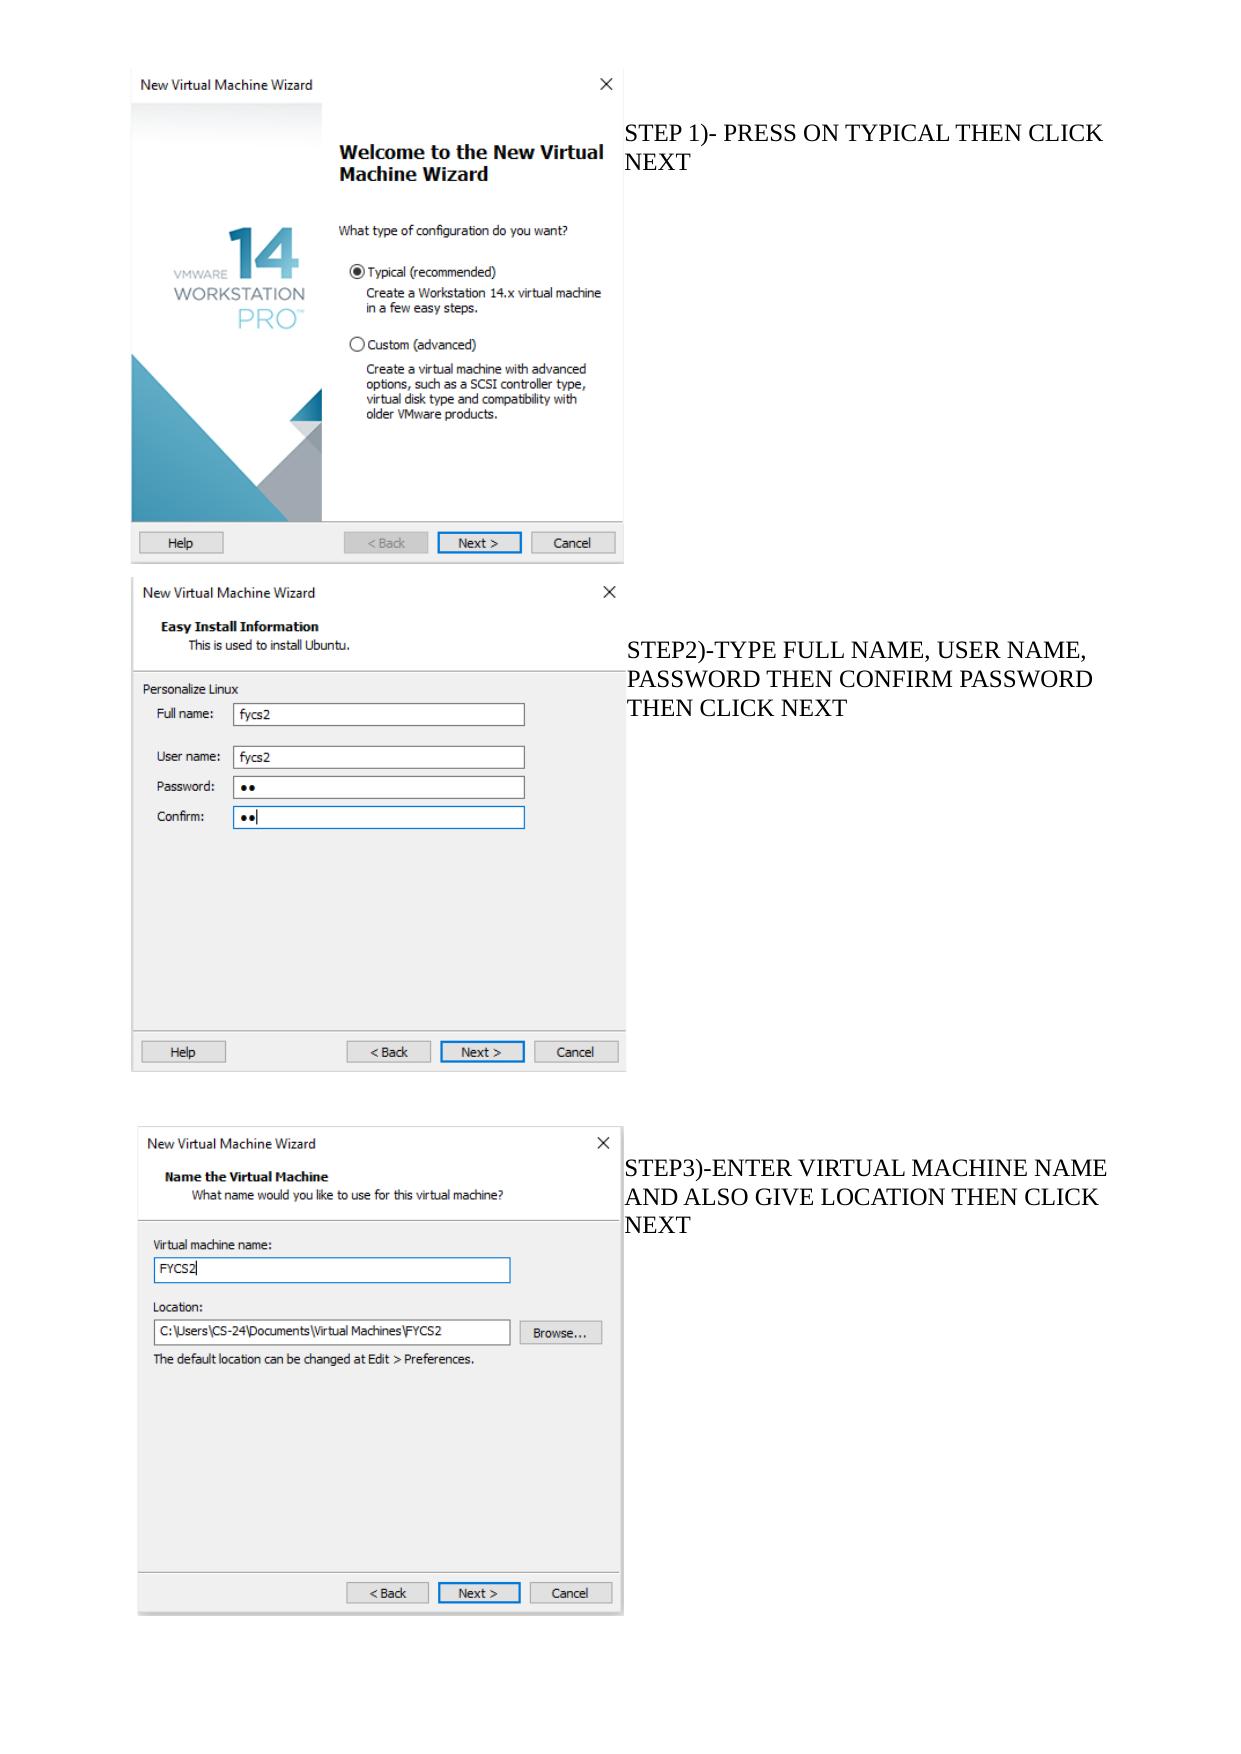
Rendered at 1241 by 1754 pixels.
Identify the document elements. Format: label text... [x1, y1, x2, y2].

text STEP2)-TYPE FULL NAME, USER NAME, PASSWORD THEN CONFIRM PASSWORD [627, 636, 1122, 693]
picture [137, 1126, 624, 1616]
text STEP3)-ENTER VIRTUAL MACHINE NAME AND ALSO GIVE LOCATION THEN CLICK NEXT [624, 1153, 1122, 1239]
picture [130, 68, 624, 564]
text STEP 1)- PRESS ON TYPICAL THEN CLICK NEXT [624, 118, 1122, 176]
text [118, 693, 130, 722]
text [118, 1153, 137, 1239]
picture [130, 577, 627, 1072]
text THEN CLICK NEXT [627, 693, 1122, 722]
